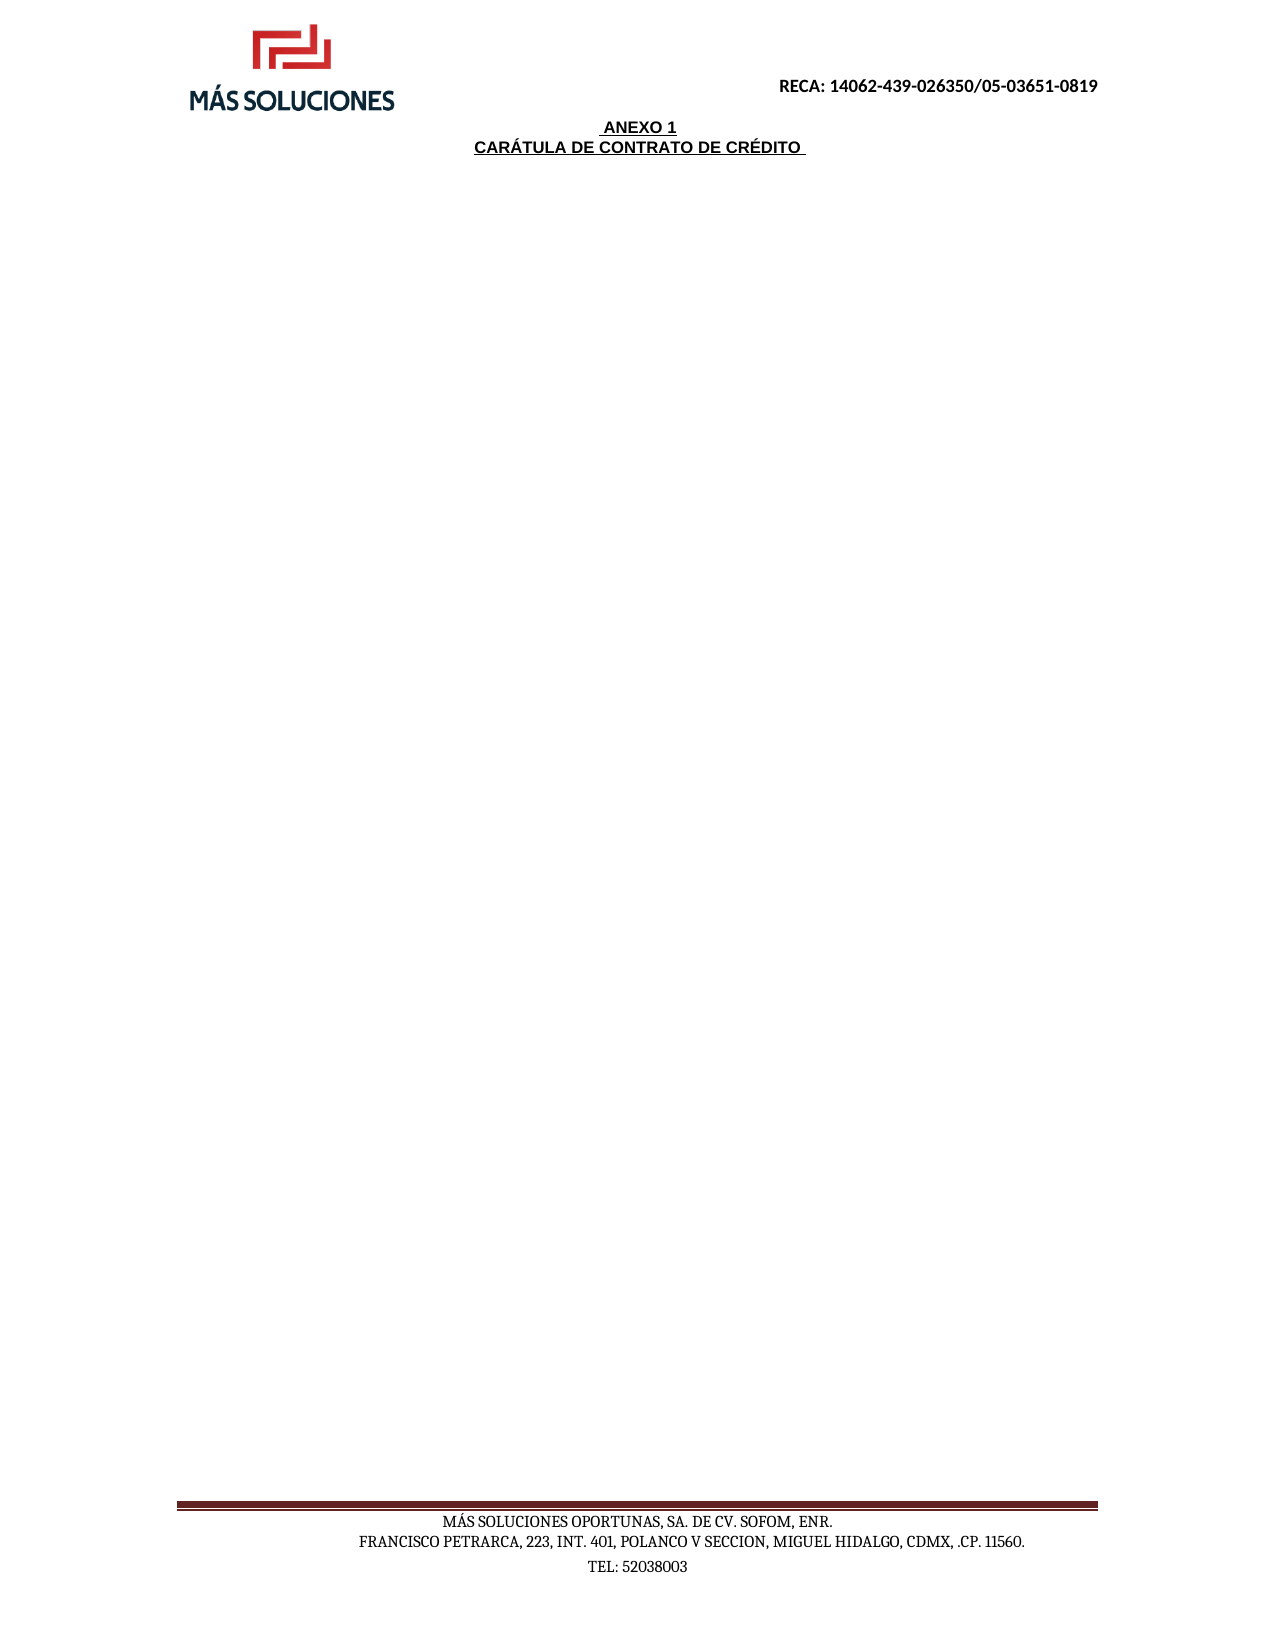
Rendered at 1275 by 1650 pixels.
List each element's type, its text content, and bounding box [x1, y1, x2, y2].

text CARÁTULA DE CONTRATO DE CRÉDITO [177, 137, 1098, 157]
text ANEXO 1 [177, 118, 1098, 137]
picture [183, 18, 400, 120]
